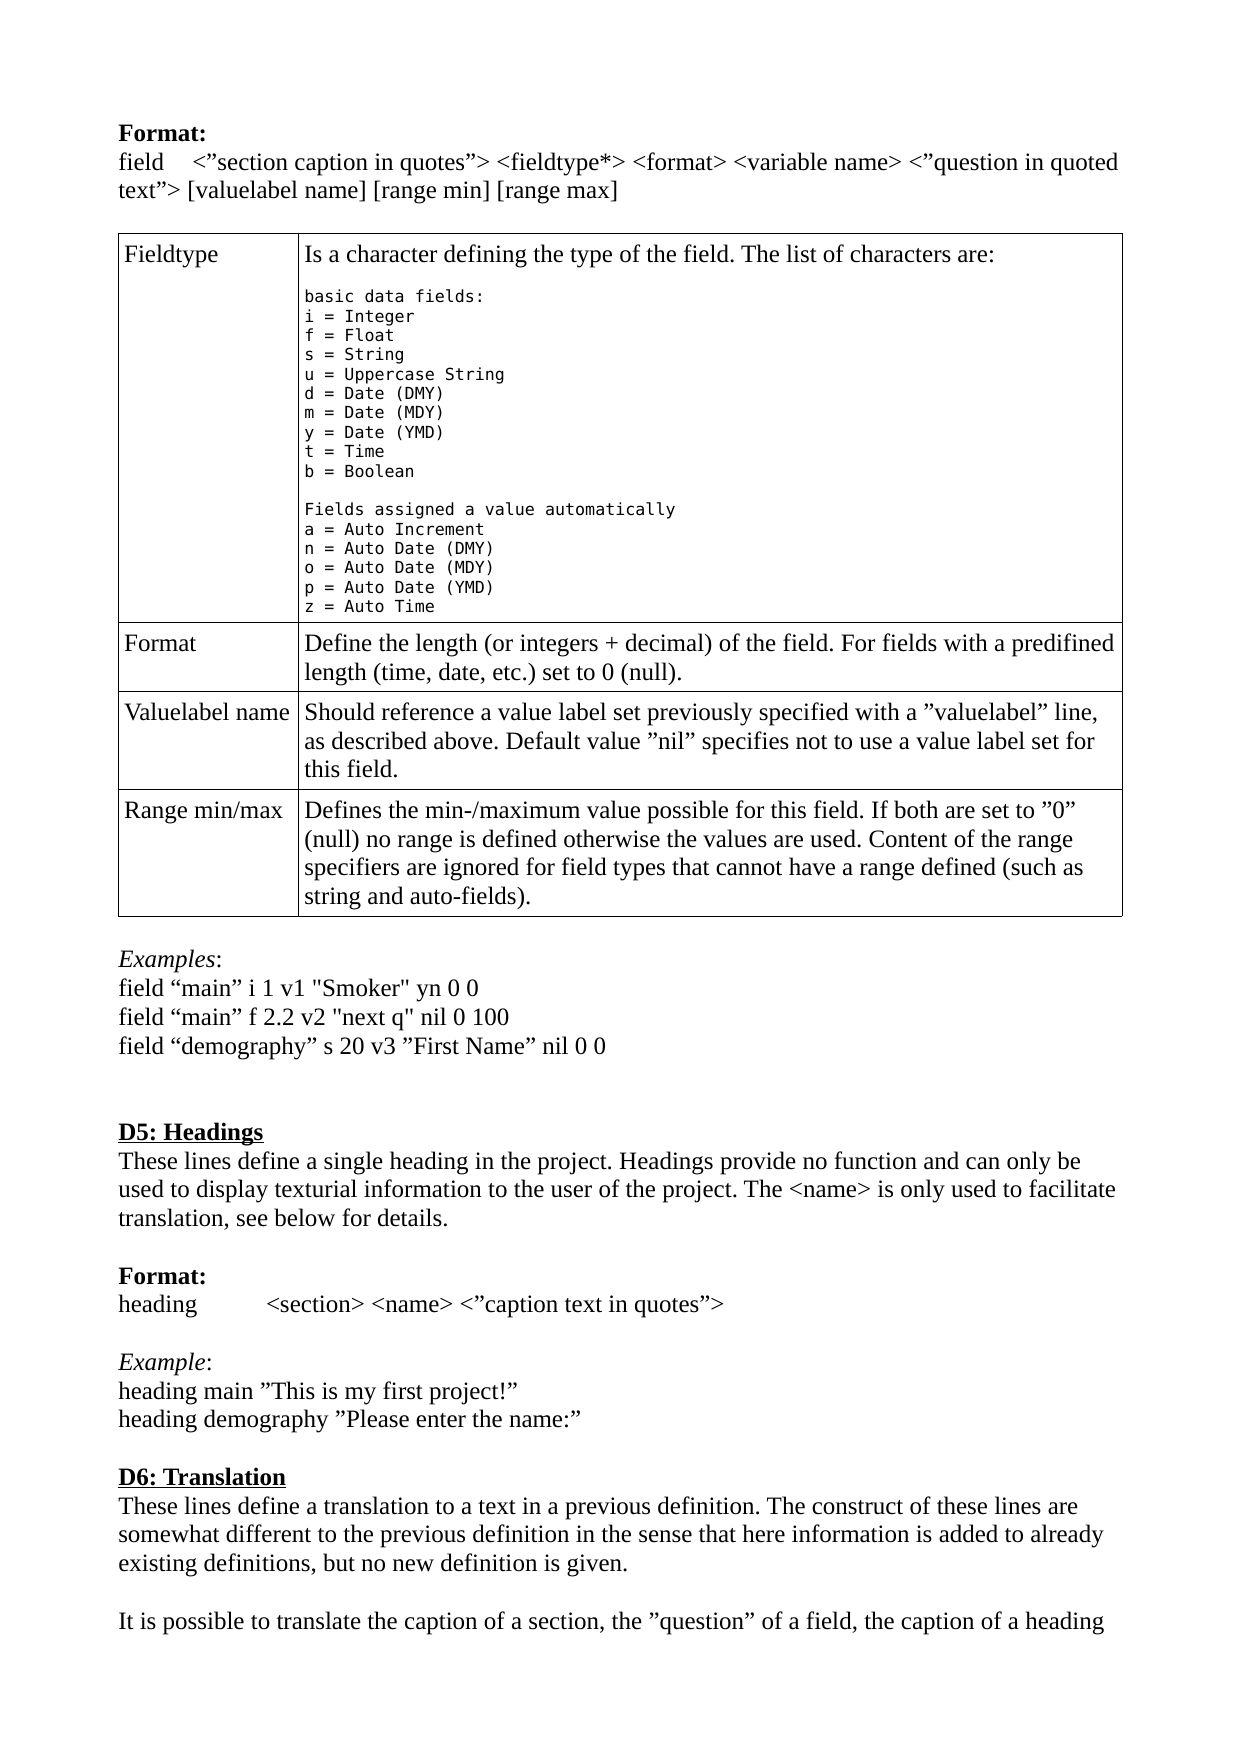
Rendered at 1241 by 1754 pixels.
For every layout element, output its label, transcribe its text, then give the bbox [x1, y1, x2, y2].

table_header Fieldtype [119, 234, 298, 622]
table_cell Defines the min-/maximum value possible for this field. If both are set to ”0” (null) no range is defined otherwise the values are used. Content of the range specifiers are ignored for field types that cannot have a range defined (such as string and auto-fields). [299, 790, 1122, 916]
text field <”section caption in quotes”> <fieldtype*> <format> <variable name> <”question in quoted text”> [valuelabel name] [range min] [range max] [118, 147, 1122, 204]
table_cell Valuelabel name [119, 692, 298, 789]
text These lines define a translation to a text in a previous definition. The construct of these lines are somewhat different to the previous definition in the sense that here information is added to already existing definitions, but no new definition is given. [118, 1491, 1122, 1577]
text field “demography” s 20 v3 ”First Name” nil 0 0 [118, 1031, 1122, 1088]
text D5: Headings [118, 1117, 1122, 1146]
table_cell Should reference a value label set previously specified with a ”valuelabel” line, as described above. Default value ”nil” specifies not to use a value label set for this field. [299, 692, 1122, 789]
text Format: [118, 1261, 1122, 1289]
table_cell Format [119, 623, 298, 691]
text It is possible to translate the caption of a section, the ”question” of a field, the caption of a heading [118, 1606, 1122, 1634]
table_header Is a character defining the type of the field. The list of characters are: basic data fields: i = Integer f = Float s = String u = Uppercase String d = Date (DMY) m = Date (MDY) y = Date (YMD) t = Time b = Boolean Fields assigned a value automatically a = Auto Increment n = Auto Date (DMY) o = Auto Date (MDY) p = Auto Date (YMD) z = Auto Time [299, 234, 1122, 622]
text D6: Translation [118, 1462, 1122, 1491]
table_cell Define the length (or integers + decimal) of the field. For fields with a predifined length (time, date, etc.) set to 0 (null). [299, 623, 1122, 691]
text Example: [118, 1347, 1122, 1376]
text These lines define a single heading in the project. Headings provide no function and can only be used to display texturial information to the user of the project. The <name> is only used to facilitate translation, see below for details. [118, 1146, 1122, 1232]
text heading demography ”Please enter the name:” [118, 1404, 1122, 1433]
text Format: [118, 118, 1122, 147]
text heading <section> <name> <”caption text in quotes”> [118, 1289, 1122, 1318]
text field “main” i 1 v1 "Smoker" yn 0 0 field “main” f 2.2 v2 "next q" nil 0 100 [118, 973, 1122, 1031]
table_cell Range min/max [119, 790, 298, 916]
text heading main ”This is my first project!” [118, 1376, 1122, 1404]
text Examples: [118, 944, 1122, 973]
